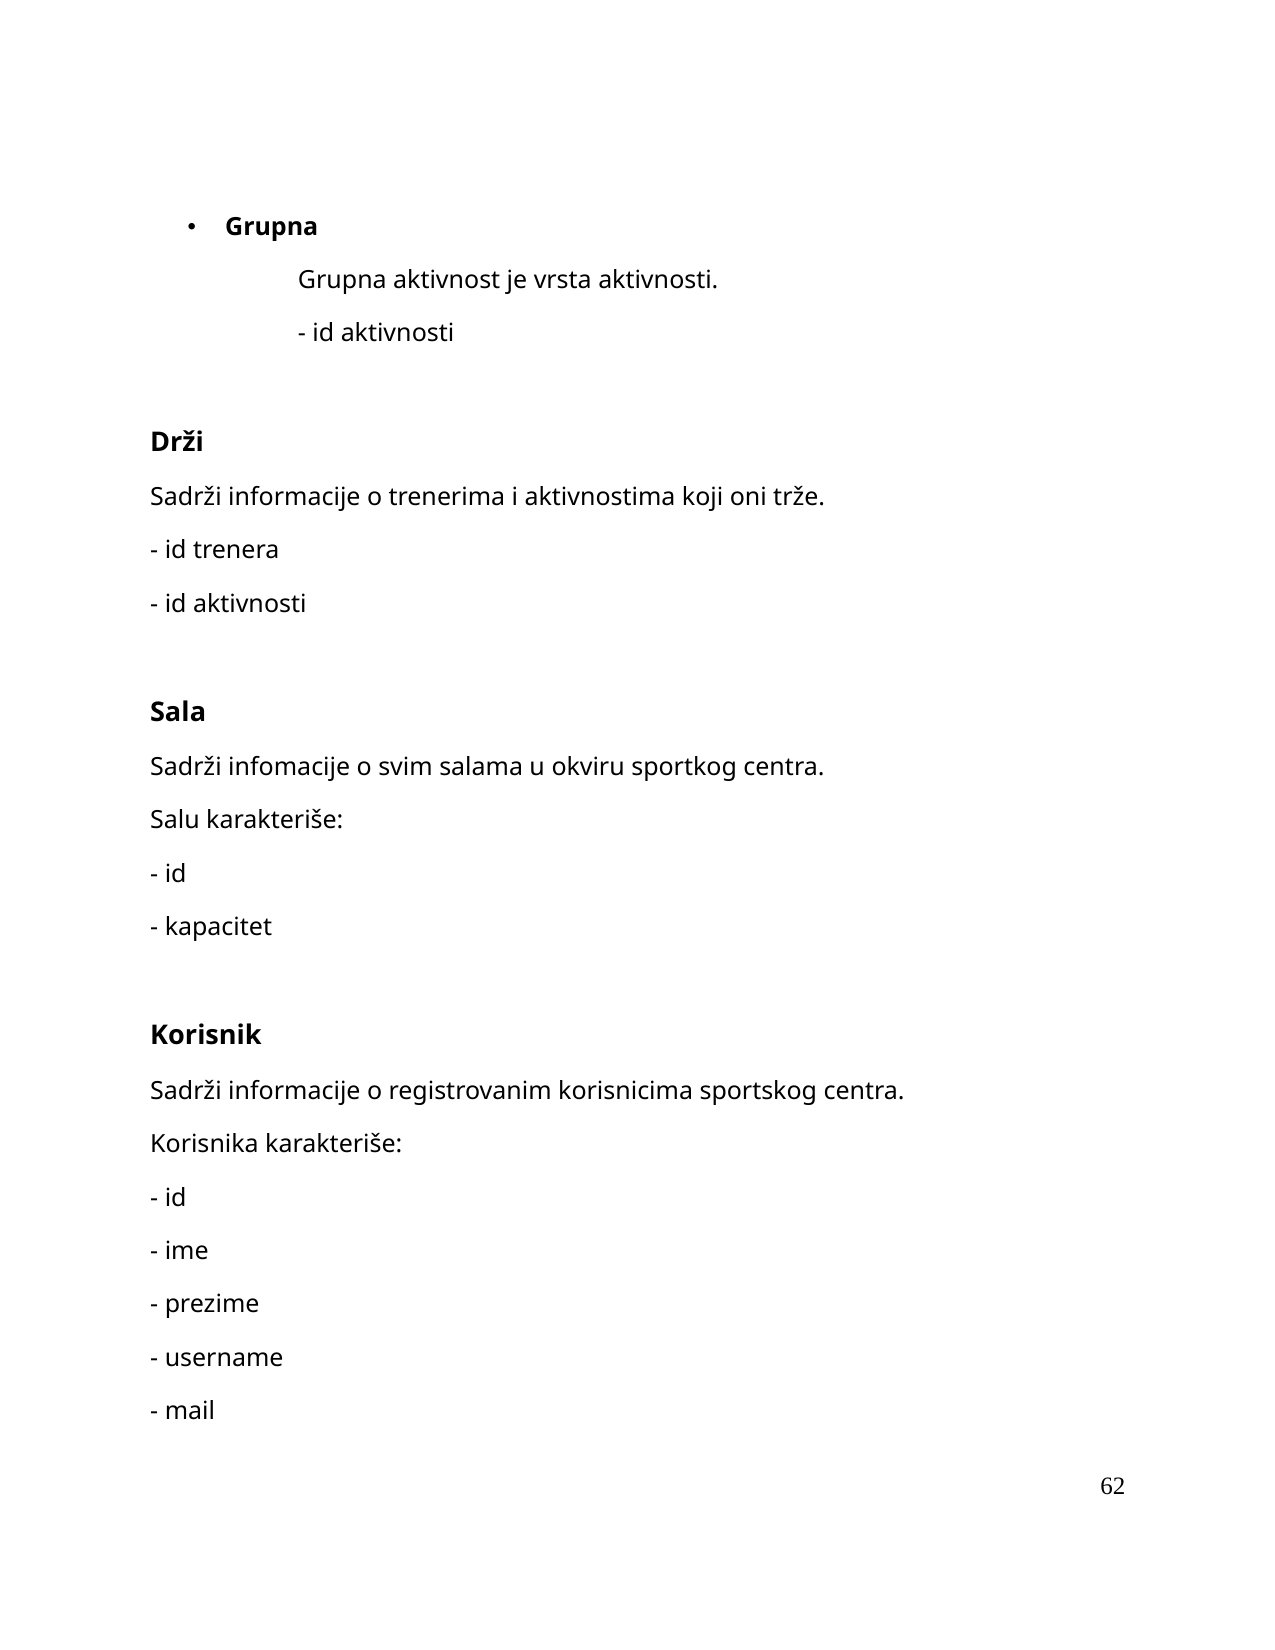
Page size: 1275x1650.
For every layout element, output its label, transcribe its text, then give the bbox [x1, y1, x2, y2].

text Korisnik [150, 1016, 1125, 1053]
text - kapacitet [150, 909, 1125, 943]
text Salu karakteriše: [150, 802, 1125, 836]
text - id aktivnosti [150, 585, 1125, 619]
text Grupna aktivnost je vrsta aktivnosti. [150, 262, 1125, 296]
text Sala [150, 692, 1125, 729]
text - id [150, 1179, 1125, 1213]
text - id trenera [150, 532, 1125, 566]
text Sadrži infomacije o svim salama u okviru sportkog centra. [150, 749, 1125, 783]
text - username [150, 1339, 1125, 1373]
text - mail [150, 1393, 1125, 1427]
text - ime [150, 1233, 1125, 1267]
text Sadrži informacije o trenerima i aktivnostima koji oni trže. [150, 478, 1125, 512]
text - prezime [150, 1286, 1125, 1320]
text Korisnika karakteriše: [150, 1126, 1125, 1160]
list Grupna [187, 208, 1125, 242]
text Drži [150, 422, 1125, 459]
text Sadrži informacije o registrovanim korisnicima sportskog centra. [150, 1072, 1125, 1106]
text - id [150, 856, 1125, 889]
text - id aktivnosti [150, 315, 1125, 349]
